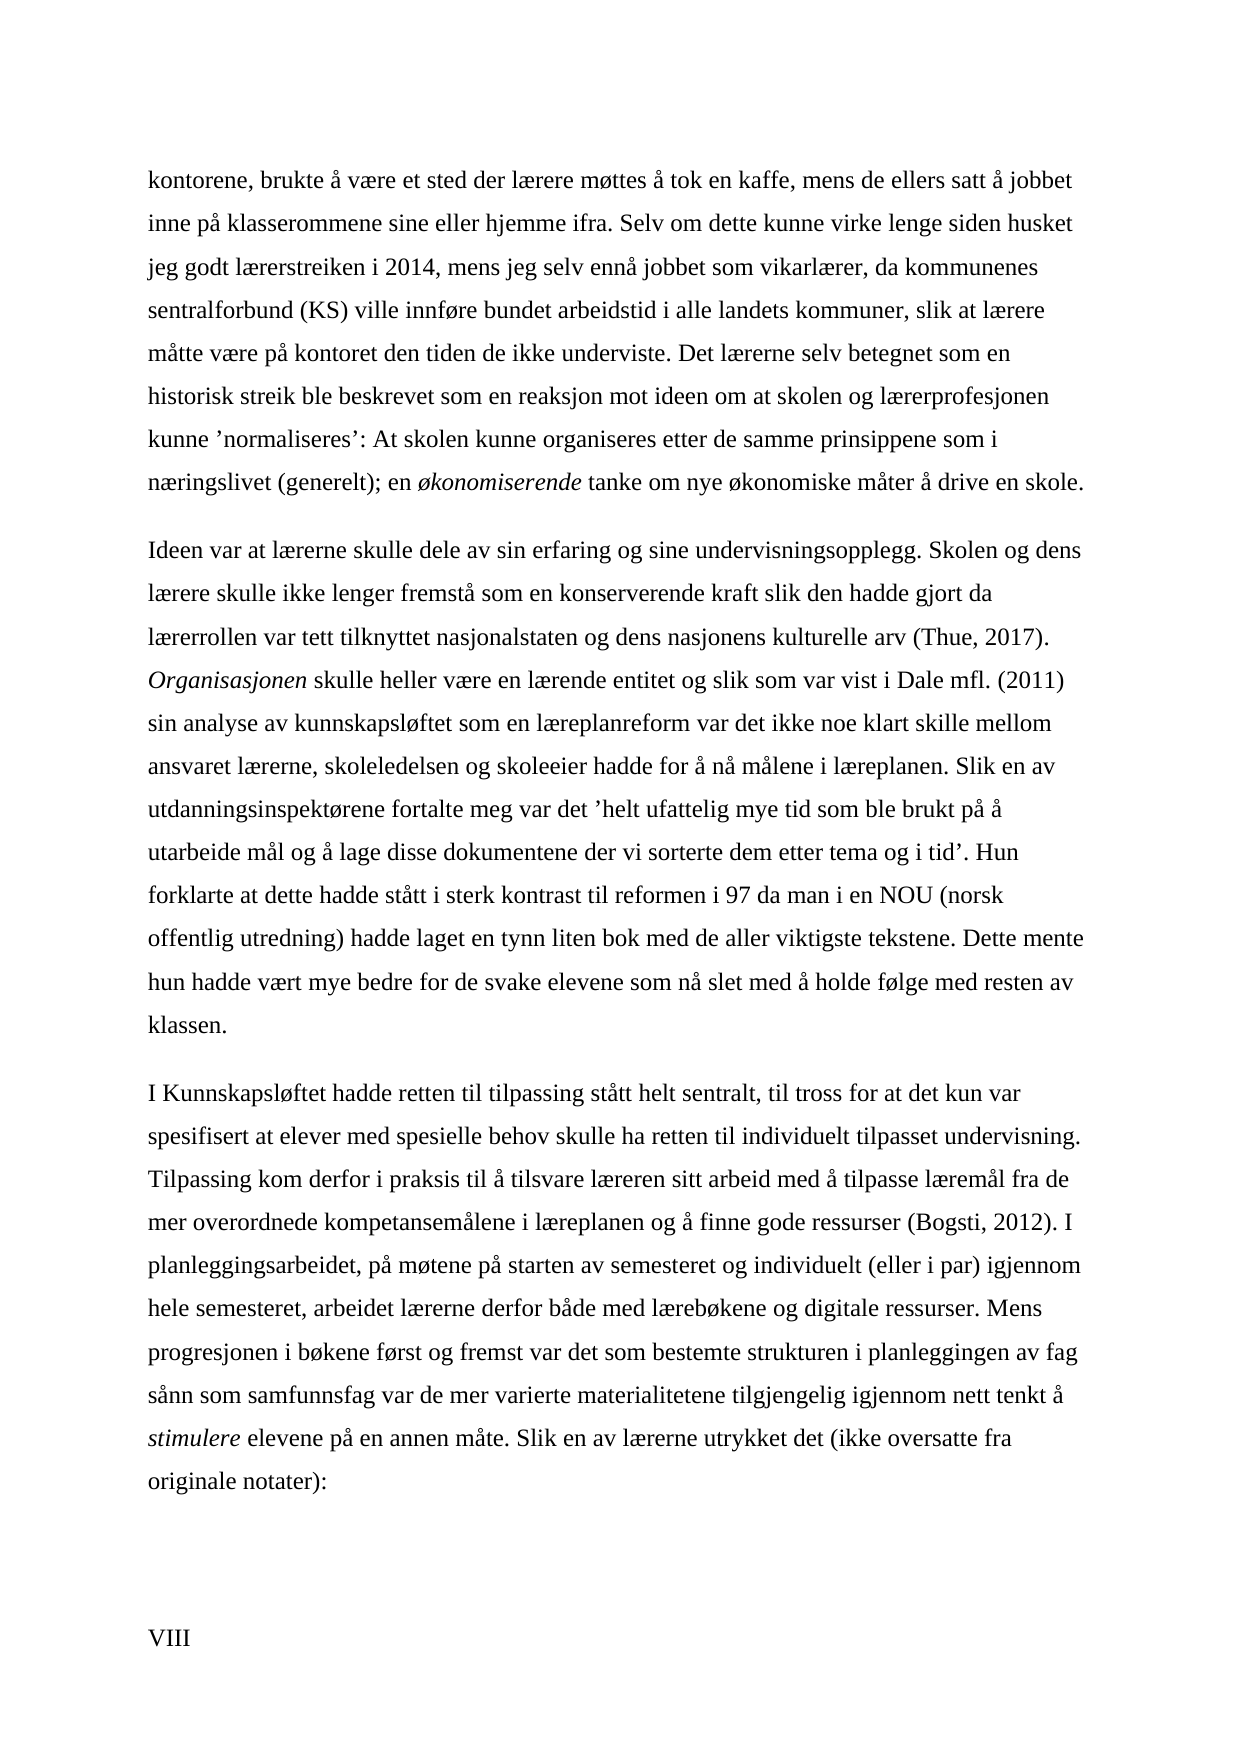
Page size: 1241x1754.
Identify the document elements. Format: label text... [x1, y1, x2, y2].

text I Kunnskapsløftet hadde retten til tilpassing stått helt sentralt, til tross for at det kun var spesifisert at elever med spesielle behov skulle ha retten til individuelt tilpasset undervisning. Tilpassing kom derfor i praksis til å tilsvare læreren sitt arbeid med å tilpasse læremål fra de mer overordnede kompetansemålene i læreplanen og å finne gode ressurser (Bogsti, 2012). I planleggingsarbeidet, på møtene på starten av semesteret og individuelt (eller i par) igjennom hele semesteret, arbeidet lærerne derfor både med lærebøkene og digitale ressurser. Mens progresjonen i bøkene først og fremst var det som bestemte strukturen i planleggingen av fag sånn som samfunnsfag var de mer varierte materialitetene tilgjengelig igjennom nett tenkt å stimulere elevene på en annen måte. Slik en av lærerne utrykket det (ikke oversatte fra originale notater): [148, 1078, 1092, 1495]
text kontorene, brukte å være et sted der lærere møttes å tok en kaffe, mens de ellers satt å jobbet inne på klasserommene sine eller hjemme ifra. Selv om dette kunne virke lenge siden husket jeg godt lærerstreiken i 2014, mens jeg selv ennå jobbet som vikarlærer, da kommunenes sentralforbund (KS) ville innføre bundet arbeidstid i alle landets kommuner, slik at lærere måtte være på kontoret den tiden de ikke underviste. Det lærerne selv betegnet som en historisk streik ble beskrevet som en reaksjon mot ideen om at skolen og lærerprofesjonen kunne ’normaliseres’: At skolen kunne organiseres etter de samme prinsippene som i næringslivet (generelt); en økonomiserende tanke om nye økonomiske måter å drive en skole. [148, 165, 1092, 496]
text Ideen var at lærerne skulle dele av sin erfaring og sine undervisningsopplegg. Skolen og dens lærere skulle ikke lenger fremstå som en konserverende kraft slik den hadde gjort da lærerrollen var tett tilknyttet nasjonalstaten og dens nasjonens kulturelle arv (Thue, 2017). Organisasjonen skulle heller være en lærende entitet og slik som var vist i Dale mfl. (2011) sin analyse av kunnskapsløftet som en læreplanreform var det ikke noe klart skille mellom ansvaret lærerne, skoleledelsen og skoleeier hadde for å nå målene i læreplanen. Slik en av utdanningsinspektørene fortalte meg var det ’helt ufattelig mye tid som ble brukt på å utarbeide mål og å lage disse dokumentene der vi sorterte dem etter tema og i tid’. Hun forklarte at dette hadde stått i sterk kontrast til reformen i 97 da man i en NOU (norsk offentlig utredning) hadde laget en tynn liten bok med de aller viktigste tekstene. Dette mente hun hadde vært mye bedre for de svake elevene som nå slet med å holde følge med resten av klassen. [148, 535, 1092, 1038]
